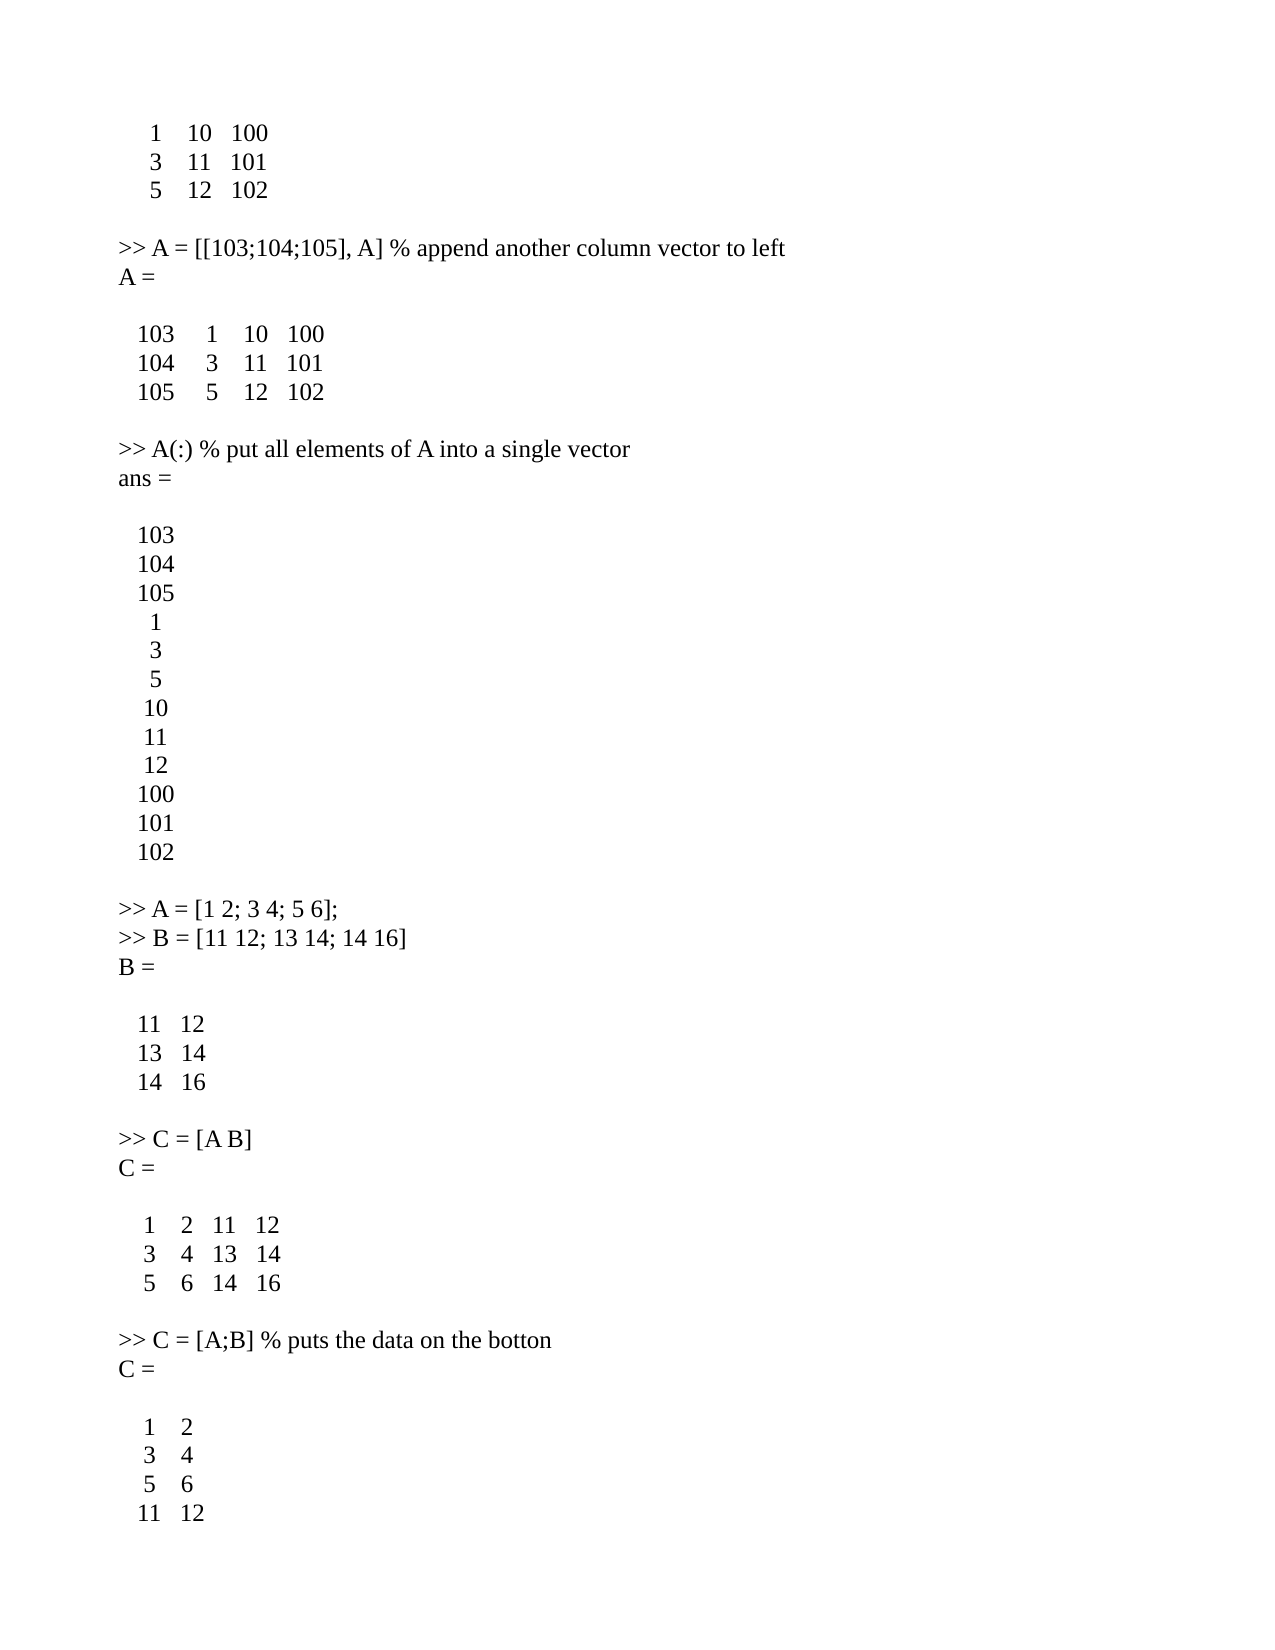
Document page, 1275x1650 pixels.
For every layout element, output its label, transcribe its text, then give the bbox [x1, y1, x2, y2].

text C = [118, 1354, 1157, 1383]
text 1 2 [118, 1412, 1157, 1441]
text >> C = [A;B] % puts the data on the botton [118, 1326, 1157, 1354]
text 101 [118, 808, 1157, 837]
text 3 11 101 [118, 147, 1157, 176]
text 13 14 [118, 1038, 1157, 1067]
text 100 [118, 779, 1157, 808]
text 1 10 100 [118, 118, 1157, 147]
text 105 5 12 102 [118, 377, 1157, 406]
text 102 [118, 837, 1157, 866]
text 14 16 [118, 1067, 1157, 1096]
text 3 4 [118, 1441, 1157, 1469]
text >> C = [A B] [118, 1124, 1157, 1153]
text 104 [118, 549, 1157, 578]
text 1 [118, 607, 1157, 636]
text 5 6 14 16 [118, 1268, 1157, 1297]
text 105 [118, 578, 1157, 607]
text 11 12 [118, 1498, 1157, 1527]
text >> A(:) % put all elements of A into a single vector [118, 434, 1157, 463]
text A = [118, 262, 1157, 291]
text 104 3 11 101 [118, 348, 1157, 377]
text 10 [118, 693, 1157, 722]
text 12 [118, 751, 1157, 779]
text ans = [118, 463, 1157, 492]
text 11 [118, 722, 1157, 751]
text 11 12 [118, 1009, 1157, 1038]
text 3 4 13 14 [118, 1239, 1157, 1268]
text 5 12 102 [118, 176, 1157, 204]
text >> B = [11 12; 13 14; 14 16] [118, 923, 1157, 952]
text B = [118, 952, 1157, 981]
text 103 1 10 100 [118, 319, 1157, 348]
text >> A = [1 2; 3 4; 5 6]; [118, 894, 1157, 923]
text C = [118, 1153, 1157, 1182]
text 5 6 [118, 1469, 1157, 1498]
text 3 [118, 636, 1157, 664]
text >> A = [[103;104;105], A] % append another column vector to left [118, 233, 1157, 262]
text 5 [118, 664, 1157, 693]
text 1 2 11 12 [118, 1211, 1157, 1239]
text 103 [118, 521, 1157, 549]
